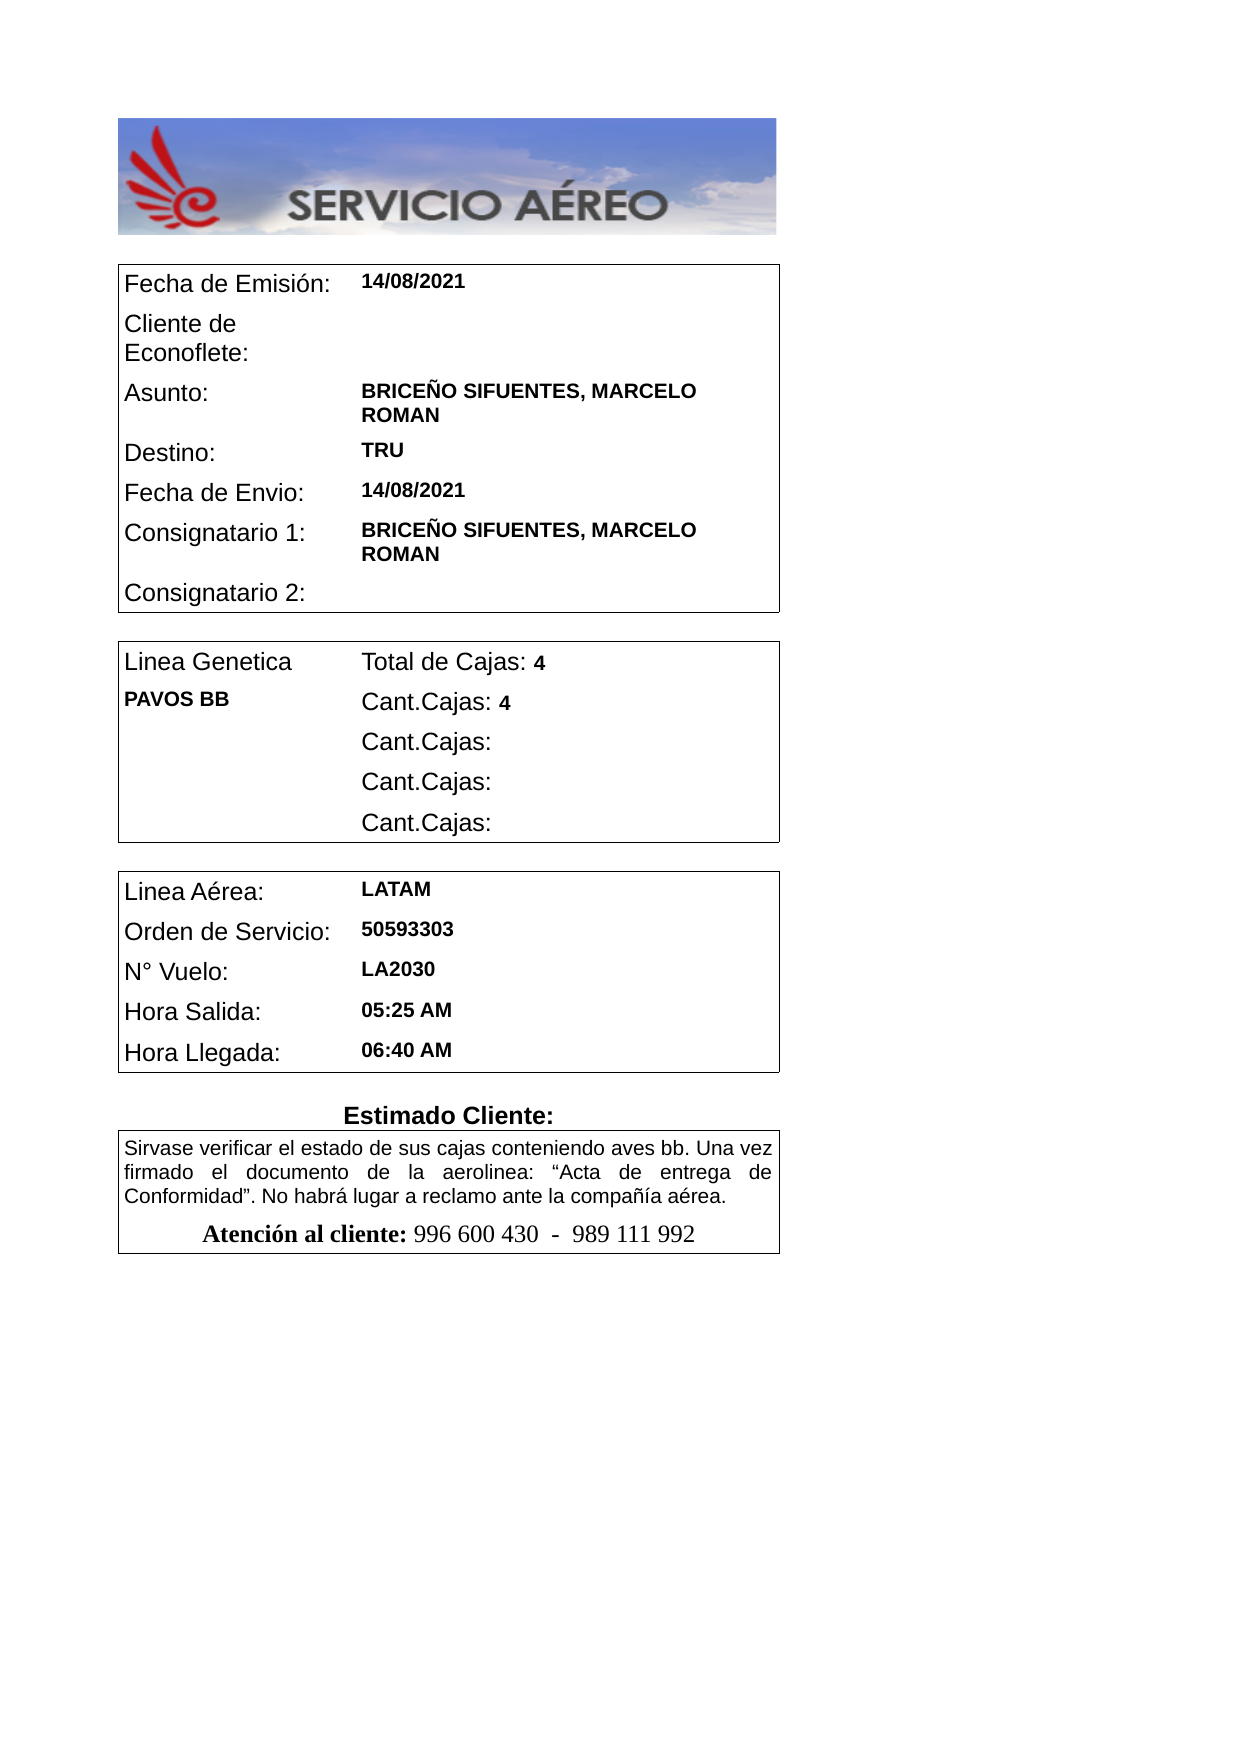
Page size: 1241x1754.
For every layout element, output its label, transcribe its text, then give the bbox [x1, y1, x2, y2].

table_cell Consignatario 1: [119, 513, 356, 572]
table_cell Cliente de Econoflete: [119, 304, 356, 373]
table_cell Cant.Cajas: [356, 802, 779, 842]
table_cell [119, 721, 356, 762]
table_cell Consignatario 2: [119, 572, 356, 612]
table_cell [118, 843, 356, 871]
table_cell [119, 762, 356, 802]
table_cell Atención al cliente: 996 600 430 - 989 111 992 [119, 1213, 779, 1253]
table_cell 50593303 [356, 911, 779, 951]
table_cell [356, 843, 779, 871]
table_cell Hora Salida: [119, 992, 356, 1032]
table_header 14/08/2021 [356, 265, 779, 304]
table_cell LA2030 [356, 951, 779, 992]
table_cell Total de Cajas: 4 [356, 642, 779, 681]
table_cell Estimado Cliente: [118, 1073, 779, 1130]
table_cell [119, 802, 356, 842]
table_cell Fecha de Envio: [119, 472, 356, 512]
table_cell Destino: [119, 432, 356, 472]
table_cell Orden de Servicio: [119, 911, 356, 951]
table_cell Sirvase verificar el estado de sus cajas conteniendo aves bb. Una vez firmado el documento de la aerolinea: “Acta de entrega de Conformidad”. No habrá lugar a reclamo ante la compañía aérea. [119, 1131, 779, 1213]
table_cell [356, 304, 779, 373]
table_cell [356, 572, 779, 612]
picture [118, 118, 777, 235]
table_cell Linea Genetica [119, 642, 356, 681]
table_cell Linea Aérea: [119, 872, 356, 911]
table_cell BRICEÑO SIFUENTES, MARCELO ROMAN [356, 373, 779, 432]
table_cell Cant.Cajas: [356, 721, 779, 762]
table_cell [118, 613, 356, 641]
table_cell N° Vuelo: [119, 951, 356, 992]
table_cell Hora Llegada: [119, 1032, 356, 1072]
table_cell TRU [356, 432, 779, 472]
table_cell LATAM [356, 872, 779, 911]
table_header Fecha de Emisión: [119, 265, 356, 304]
table_cell 06:40 AM [356, 1032, 779, 1072]
table_cell BRICEÑO SIFUENTES, MARCELO ROMAN [356, 513, 779, 572]
table_cell Cant.Cajas: [356, 762, 779, 802]
table_cell [356, 613, 779, 641]
table_cell Asunto: [119, 373, 356, 432]
table_cell 05:25 AM [356, 992, 779, 1032]
table_cell PAVOS BB [119, 681, 356, 721]
table_cell Cant.Cajas: 4 [356, 681, 779, 721]
table_cell 14/08/2021 [356, 472, 779, 512]
